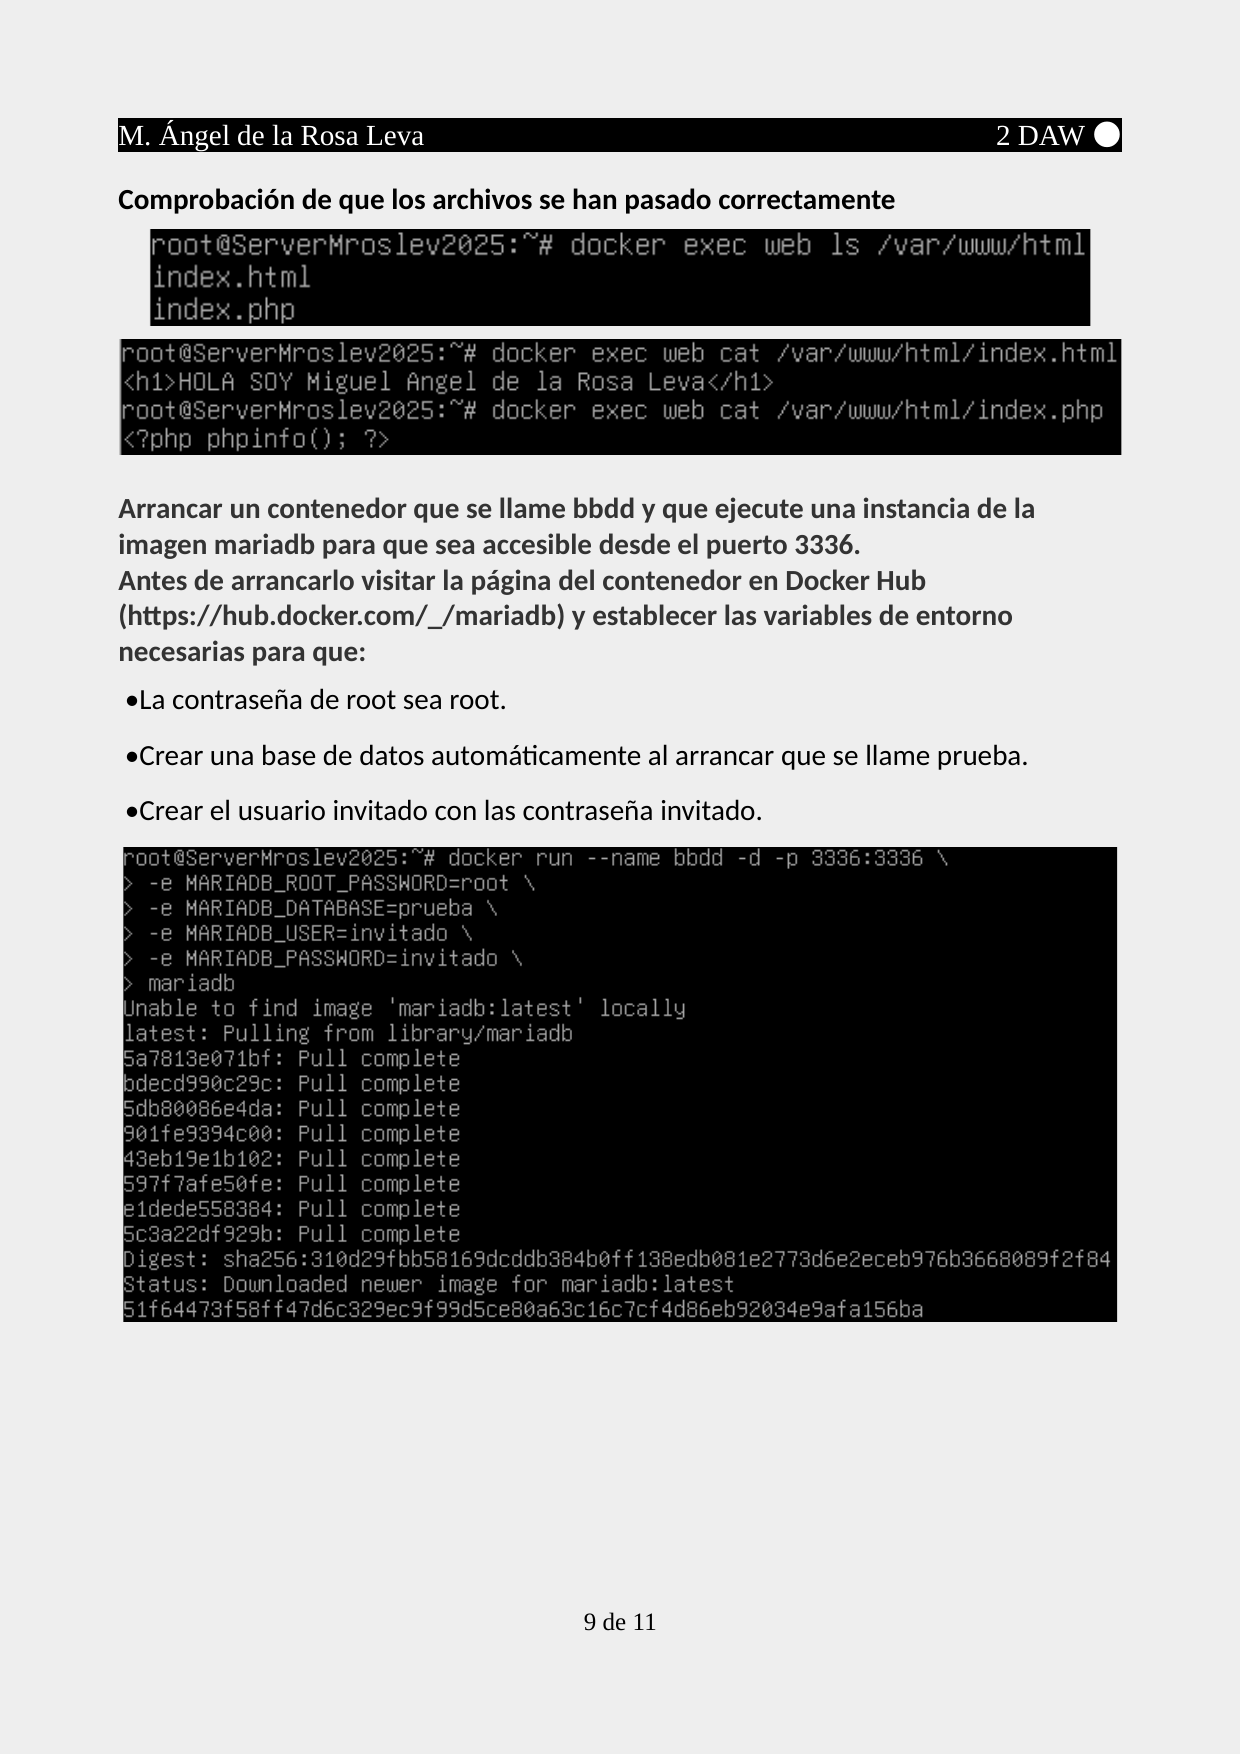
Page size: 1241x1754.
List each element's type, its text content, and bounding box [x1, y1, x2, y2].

subtitle Comprobación de que los archivos se han pasado correctamente [118, 181, 1122, 217]
picture [118, 339, 1122, 455]
subtitle Arrancar un contenedor que se llame bbdd y que ejecute una instancia de la imagen mariadb para que sea accesible desde el puerto 3336. Antes de arrancarlo visitar la página del contenedor en Docker Hub (https://hub.docker.com/_/mariadb) y establecer las variables de entorno necesarias para que: [118, 455, 1122, 669]
text •Crear una base de datos automáticamente al arrancar que se llame prueba. [118, 737, 1122, 772]
subtitle [118, 250, 1122, 339]
picture [149, 229, 1091, 326]
text •Crear el usuario invitado con las contraseña invitado. [118, 792, 1122, 828]
text •La contraseña de root sea root. [118, 681, 1122, 717]
picture [123, 847, 1118, 1322]
